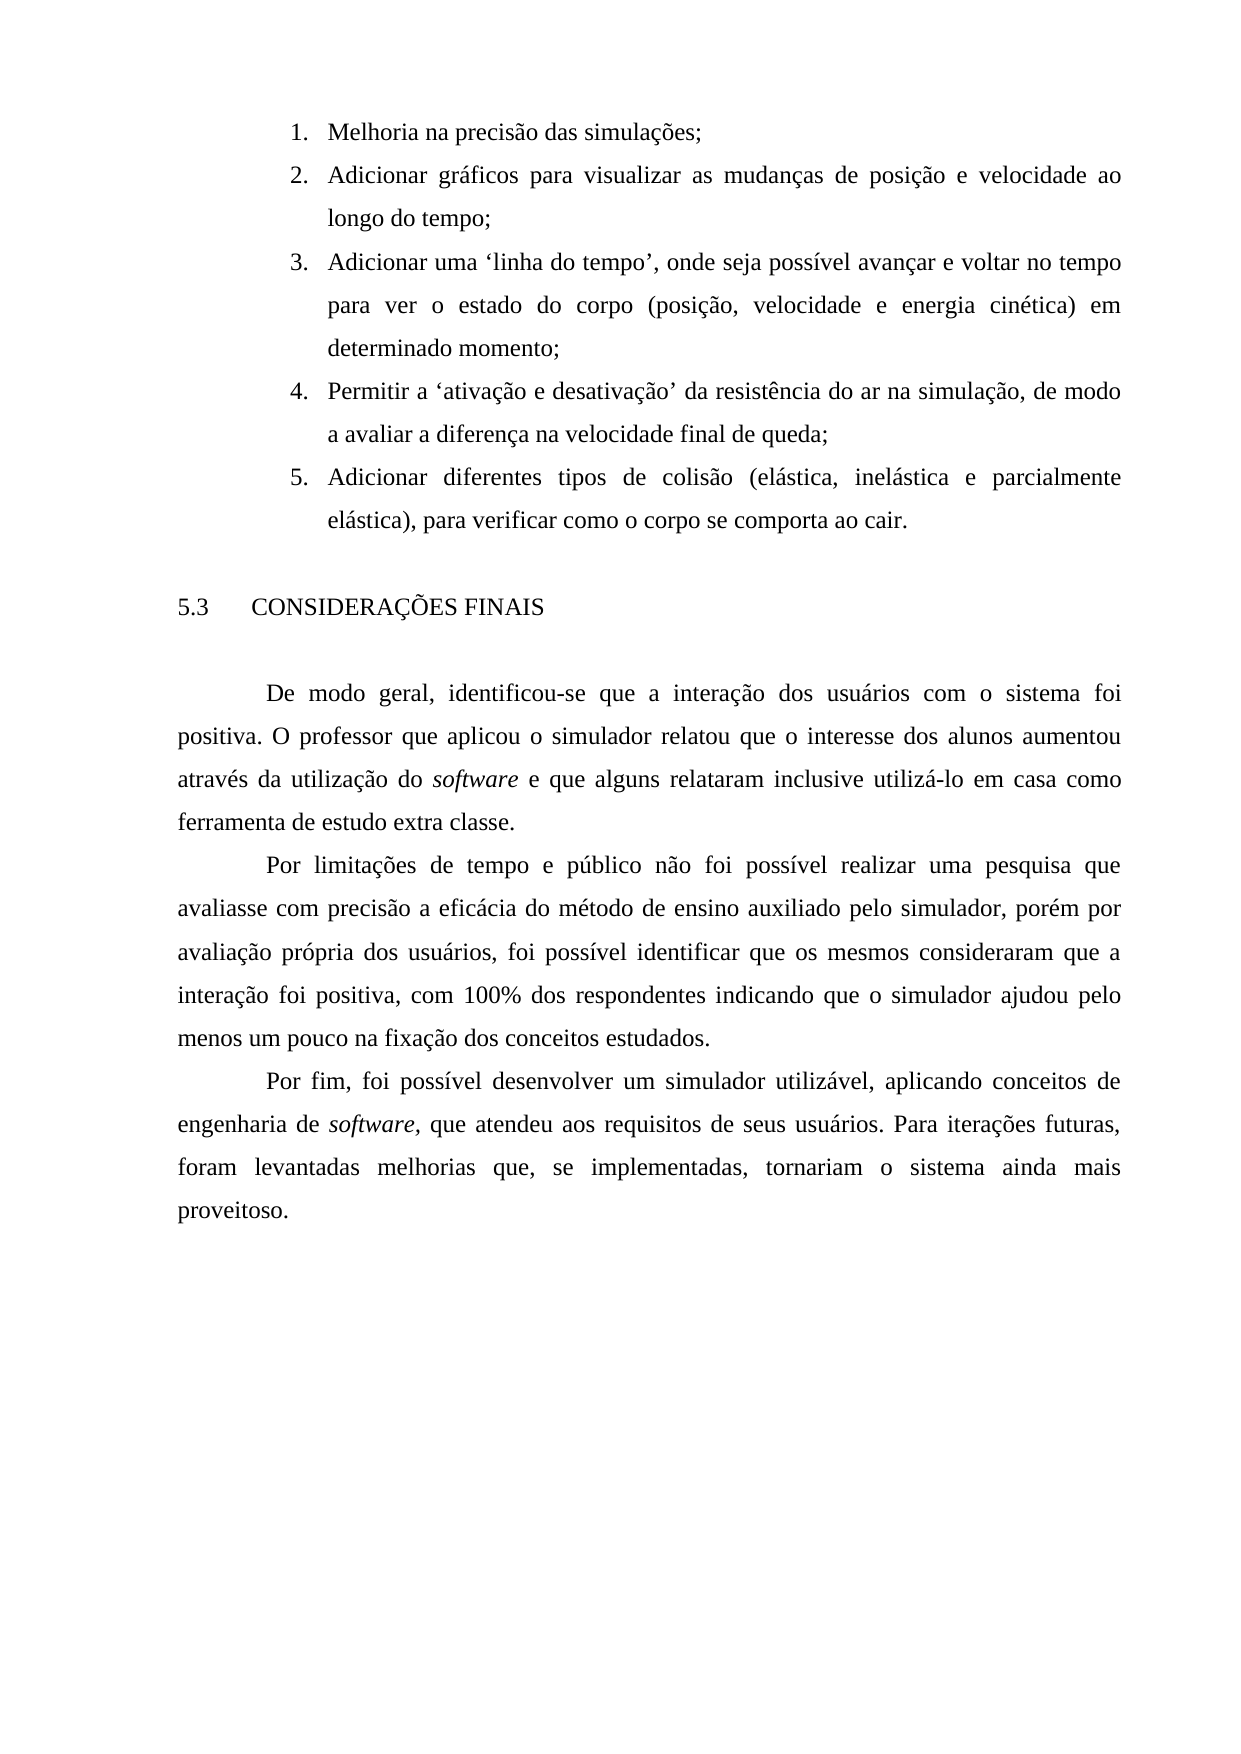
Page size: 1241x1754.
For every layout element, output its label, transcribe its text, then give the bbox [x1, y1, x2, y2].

list Adicionar gráficos para visualizar as mudanças de posição e velocidade ao longo do tempo; [53, 160, 1240, 232]
text De modo geral, identificou-se que a interação dos usuários com o sistema foi positiva. O professor que aplicou o simulador relatou que o interesse dos alunos aumentou através da utilização do software e que alguns relataram inclusive utilizá-lo em casa como ferramenta de estudo extra classe. [0, 678, 1240, 836]
list Adicionar diferentes tipos de colisão (elástica, inelástica e parcialmente elástica), para verificar como o corpo se comporta ao cair. [53, 462, 1240, 534]
text Por fim, foi possível desenvolver um simulador utilizável, aplicando conceitos de engenharia de software, que atendeu aos requisitos de seus usuários. Para iterações futuras, foram levantadas melhorias que, se implementadas, tornariam o sistema ainda mais proveitoso. [0, 1066, 1240, 1224]
subtitle CONSIDERAÇÕES FINAIS [0, 592, 1240, 620]
list Permitir a ‘ativação e desativação’ da resistência do ar na simulação, de modo a avaliar a diferença na velocidade final de queda; [53, 376, 1240, 448]
list Melhoria na precisão das simulações; [53, 117, 1240, 146]
list Adicionar uma ‘linha do tempo’, onde seja possível avançar e voltar no tempo para ver o estado do corpo (posição, velocidade e energia cinética) em determinado momento; [53, 247, 1240, 362]
text Por limitações de tempo e público não foi possível realizar uma pesquisa que avaliasse com precisão a eficácia do método de ensino auxiliado pelo simulador, porém por avaliação própria dos usuários, foi possível identificar que os mesmos consideraram que a interação foi positiva, com 100% dos respondentes indicando que o simulador ajudou pelo menos um pouco na fixação dos conceitos estudados. [0, 850, 1240, 1052]
